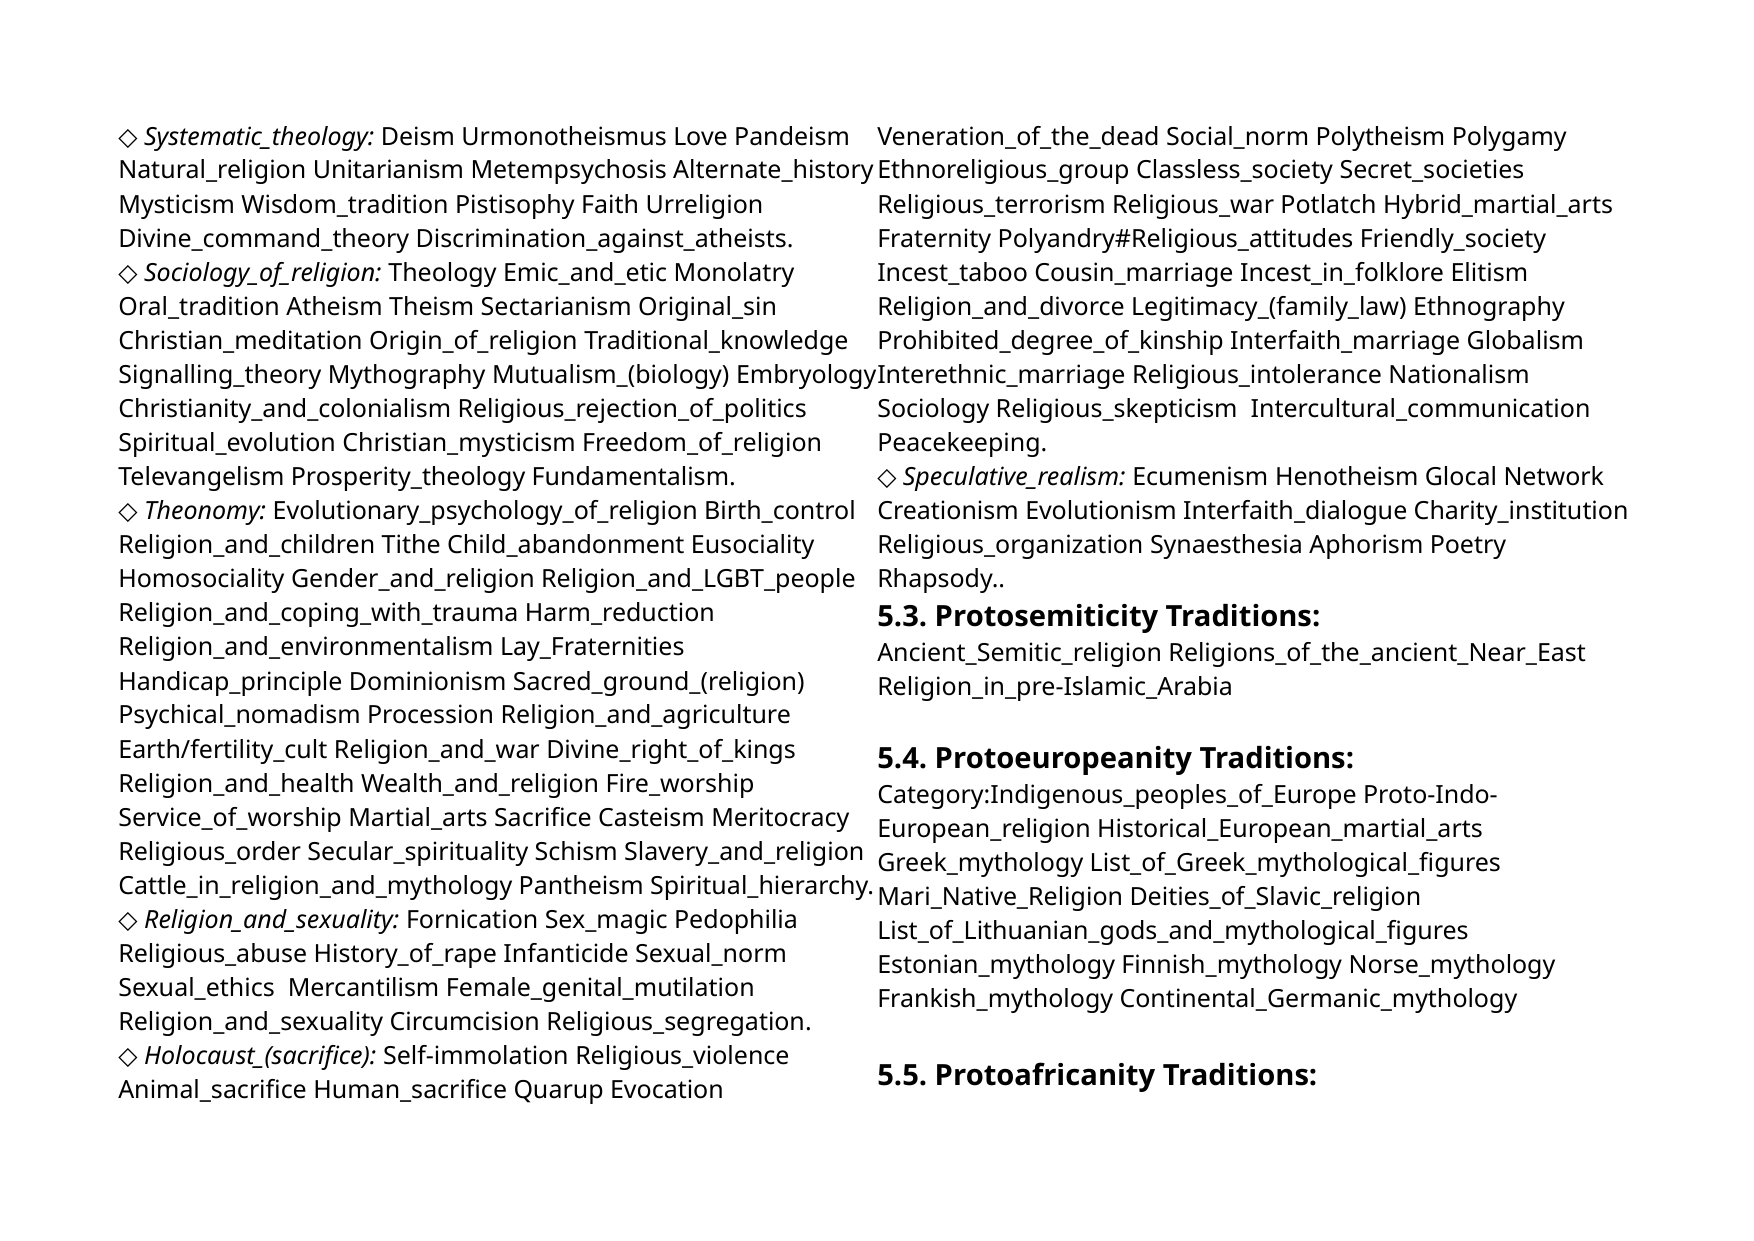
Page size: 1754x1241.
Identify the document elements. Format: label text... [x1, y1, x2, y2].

text ◇ Theonomy: Evolutionary_psychology_of_religion Birth_control Religion_and_children Tithe Child_abandonment Eusociality Homosociality Gender_and_religion Religion_and_LGBT_people [118, 493, 877, 595]
text ◇ Religion_and_sexuality: Fornication Sex_magic Pedophilia Religious_abuse History_of_rape Infanticide Sexual_norm Sexual_ethics Mercantilism Female_genital_mutilation Religion_and_sexuality Circumcision Religious_segregation. [118, 902, 877, 1038]
text Ancient_Semitic_religion Religions_of_the_ancient_Near_East Religion_in_pre-Islamic_Arabia [877, 635, 1636, 703]
text 5.4. Protoeuropeanity Traditions: [877, 737, 1636, 777]
text ◇ Holocaust_(sacrifice): Self-immolation Religious_violence Animal_sacrifice Human_sacrifice Quarup Evocation [118, 1038, 877, 1106]
text Spiritual_evolution Christian_mysticism Freedom_of_religion [118, 425, 877, 459]
text Religion_and_coping_with_trauma Harm_reduction Religion_and_environmentalism Lay_Fraternities Handicap_principle Dominionism Sacred_ground_(religion) Psychical_nomadism Procession Religion_and_agriculture Earth/fertility_cult Religion_and_war Divine_right_of_kings Religion_and_health Wealth_and_religion Fire_worship Service_of_worship Martial_arts Sacrifice Casteism Meritocracy Religious_order Secular_spirituality Schism Slavery_and_religion Cattle_in_religion_and_mythology Pantheism Spiritual_hierarchy. [118, 595, 877, 902]
text Category:Indigenous_peoples_of_Europe Proto-Indo-European_religion Historical_European_martial_arts Greek_mythology List_of_Greek_mythological_figures Mari_Native_Religion Deities_of_Slavic_religion List_of_Lithuanian_gods_and_mythological_figures Estonian_mythology Finnish_mythology Norse_mythology Frankish_mythology Continental_Germanic_mythology [877, 777, 1636, 1015]
text Christianity_and_colonialism Religious_rejection_of_politics [118, 391, 877, 425]
text Veneration_of_the_dead Social_norm Polytheism Polygamy Ethnoreligious_group Classless_society Secret_societies Religious_terrorism Religious_war Potlatch Hybrid_martial_arts Fraternity Polyandry#Religious_attitudes Friendly_society Incest_taboo Cousin_marriage Incest_in_folklore Elitism Religion_and_divorce Legitimacy_(family_law) Ethnography Prohibited_degree_of_kinship Interfaith_marriage Globalism Interethnic_marriage Religious_intolerance Nationalism Sociology Religious_skepticism Intercultural_communication Peacekeeping. [877, 118, 1636, 459]
text ◇ Systematic_theology: Deism Urmonotheismus Love Pandeism Natural_religion Unitarianism Metempsychosis Alternate_history Mysticism Wisdom_tradition Pistisophy Faith Urreligion Divine_command_theory Discrimination_against_atheists. [118, 118, 877, 254]
text 5.3. Protosemiticity Traditions: [877, 595, 1636, 635]
text Televangelism Prosperity_theology Fundamentalism. [118, 459, 877, 493]
text 5.5. Protoafricanity Traditions: [877, 1055, 1636, 1094]
text ◇ Sociology_of_religion: Theology Emic_and_etic Monolatry Oral_tradition Atheism Theism Sectarianism Original_sin Christian_meditation Origin_of_religion Traditional_knowledge Signalling_theory Mythography Mutualism_(biology) Embryology [118, 254, 877, 391]
text ◇ Speculative_realism: Ecumenism Henotheism Glocal Network Creationism Evolutionism Interfaith_dialogue Charity_institution Religious_organization Synaesthesia Aphorism Poetry Rhapsody.. [877, 459, 1636, 595]
